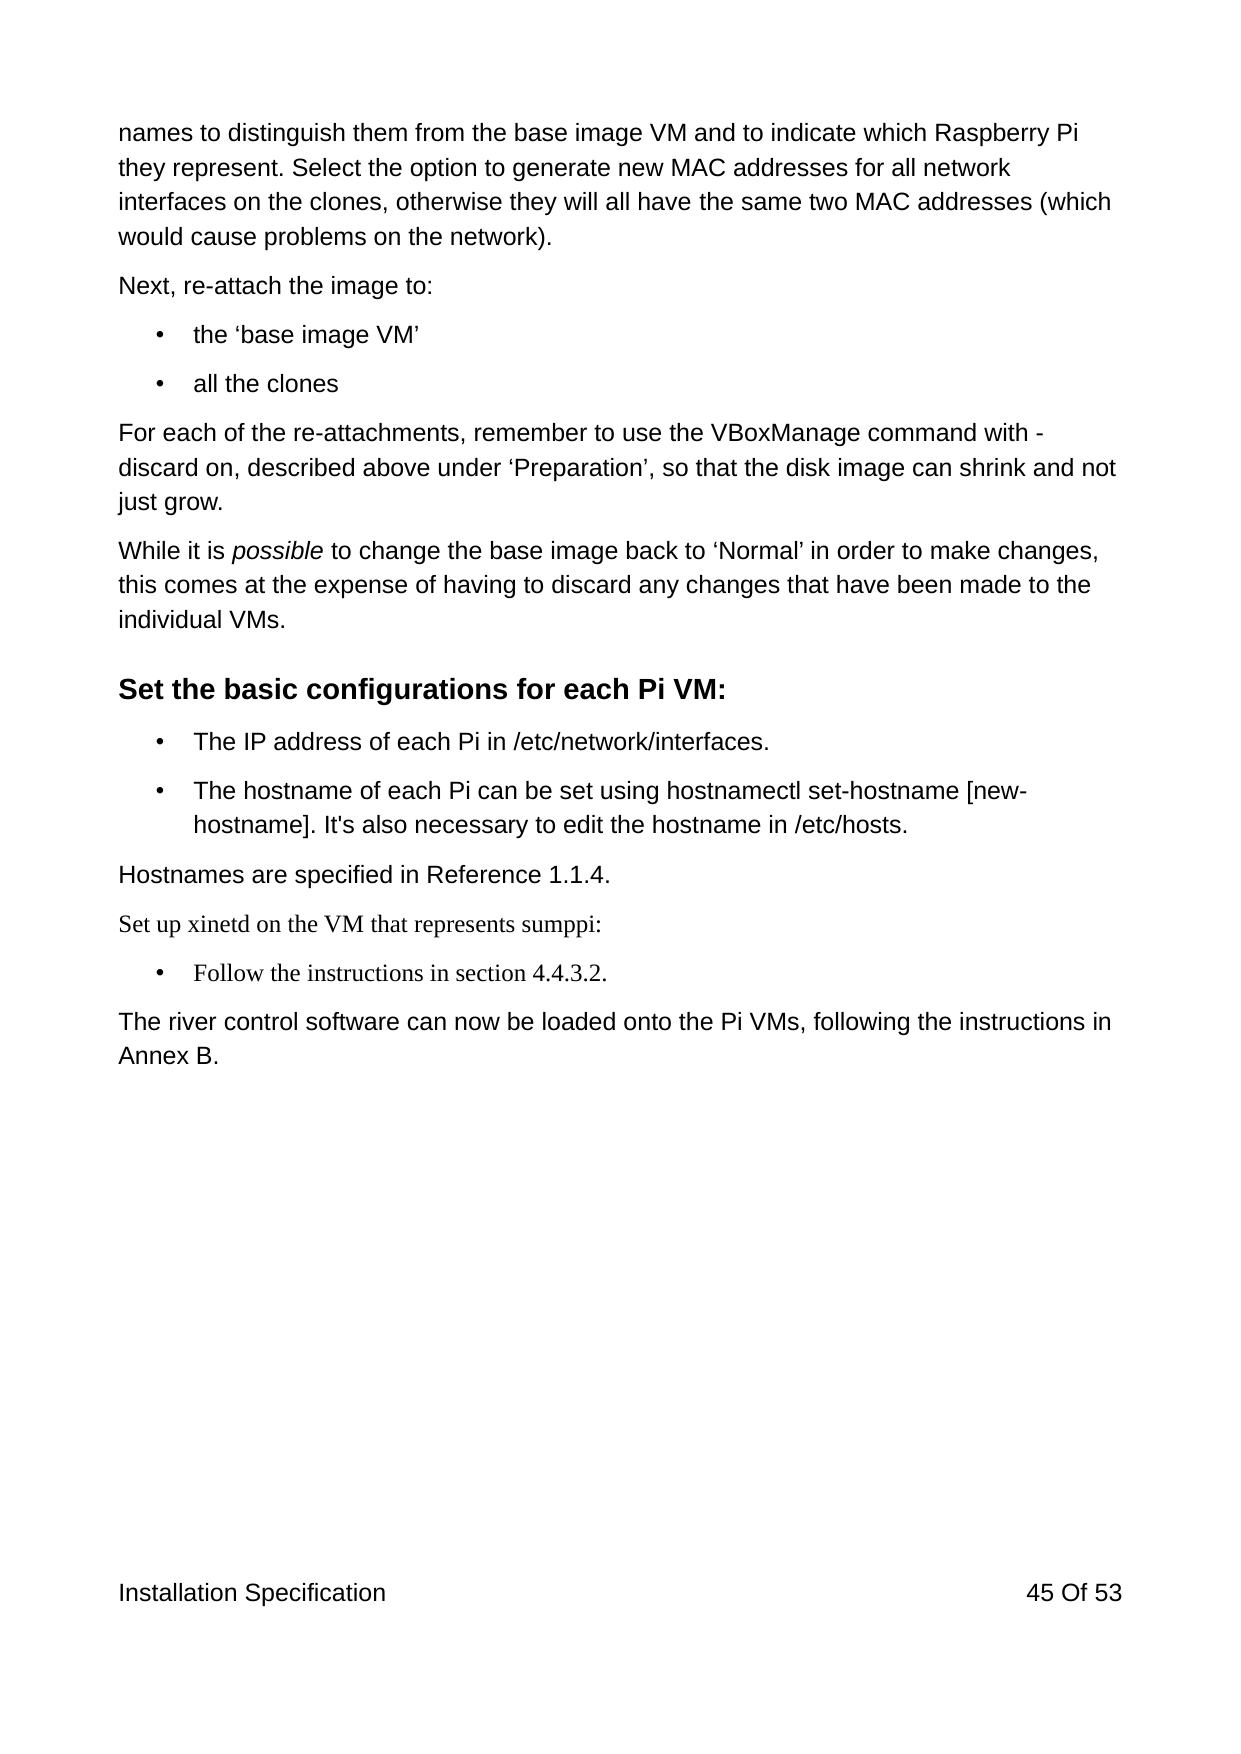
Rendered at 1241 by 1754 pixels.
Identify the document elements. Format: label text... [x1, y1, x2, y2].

text The river control software can now be loaded onto the Pi VMs, following the instructions in Annex B. [118, 1007, 1122, 1070]
list Follow the instructions in section 4.4.3.2. [156, 958, 1122, 986]
list The hostname of each Pi can be set using hostnamectl set-hostname [new-hostname]. It's also necessary to edit the hostname in /etc/hosts. [156, 776, 1122, 839]
text For each of the re-attachments, remember to use the VBoxManage command with -discard on, described above under ‘Preparation’, so that the disk image can shrink and not just grow. [118, 418, 1122, 516]
list The IP address of each Pi in /etc/network/interfaces. [156, 727, 1122, 756]
text Hostnames are specified in Reference 1.1.4. [118, 859, 1122, 888]
text Set up xinetd on the VM that represents sumppi: [118, 909, 1122, 937]
text Next, re-attach the image to: [118, 271, 1122, 299]
list all the clones [156, 369, 1122, 398]
list the ‘base image VM’ [156, 320, 1122, 348]
subtitle Set the basic configurations for each Pi VM: [118, 672, 1122, 705]
text While it is possible to change the base image back to ‘Normal’ in order to make changes, this comes at the expense of having to discard any changes that have been made to the individual VMs. [118, 536, 1122, 634]
text names to distinguish them from the base image VM and to indicate which Raspberry Pi they represent. Select the option to generate new MAC addresses for all network interfaces on the clones, otherwise they will all have the same two MAC addresses (which would cause problems on the network). [118, 118, 1122, 250]
